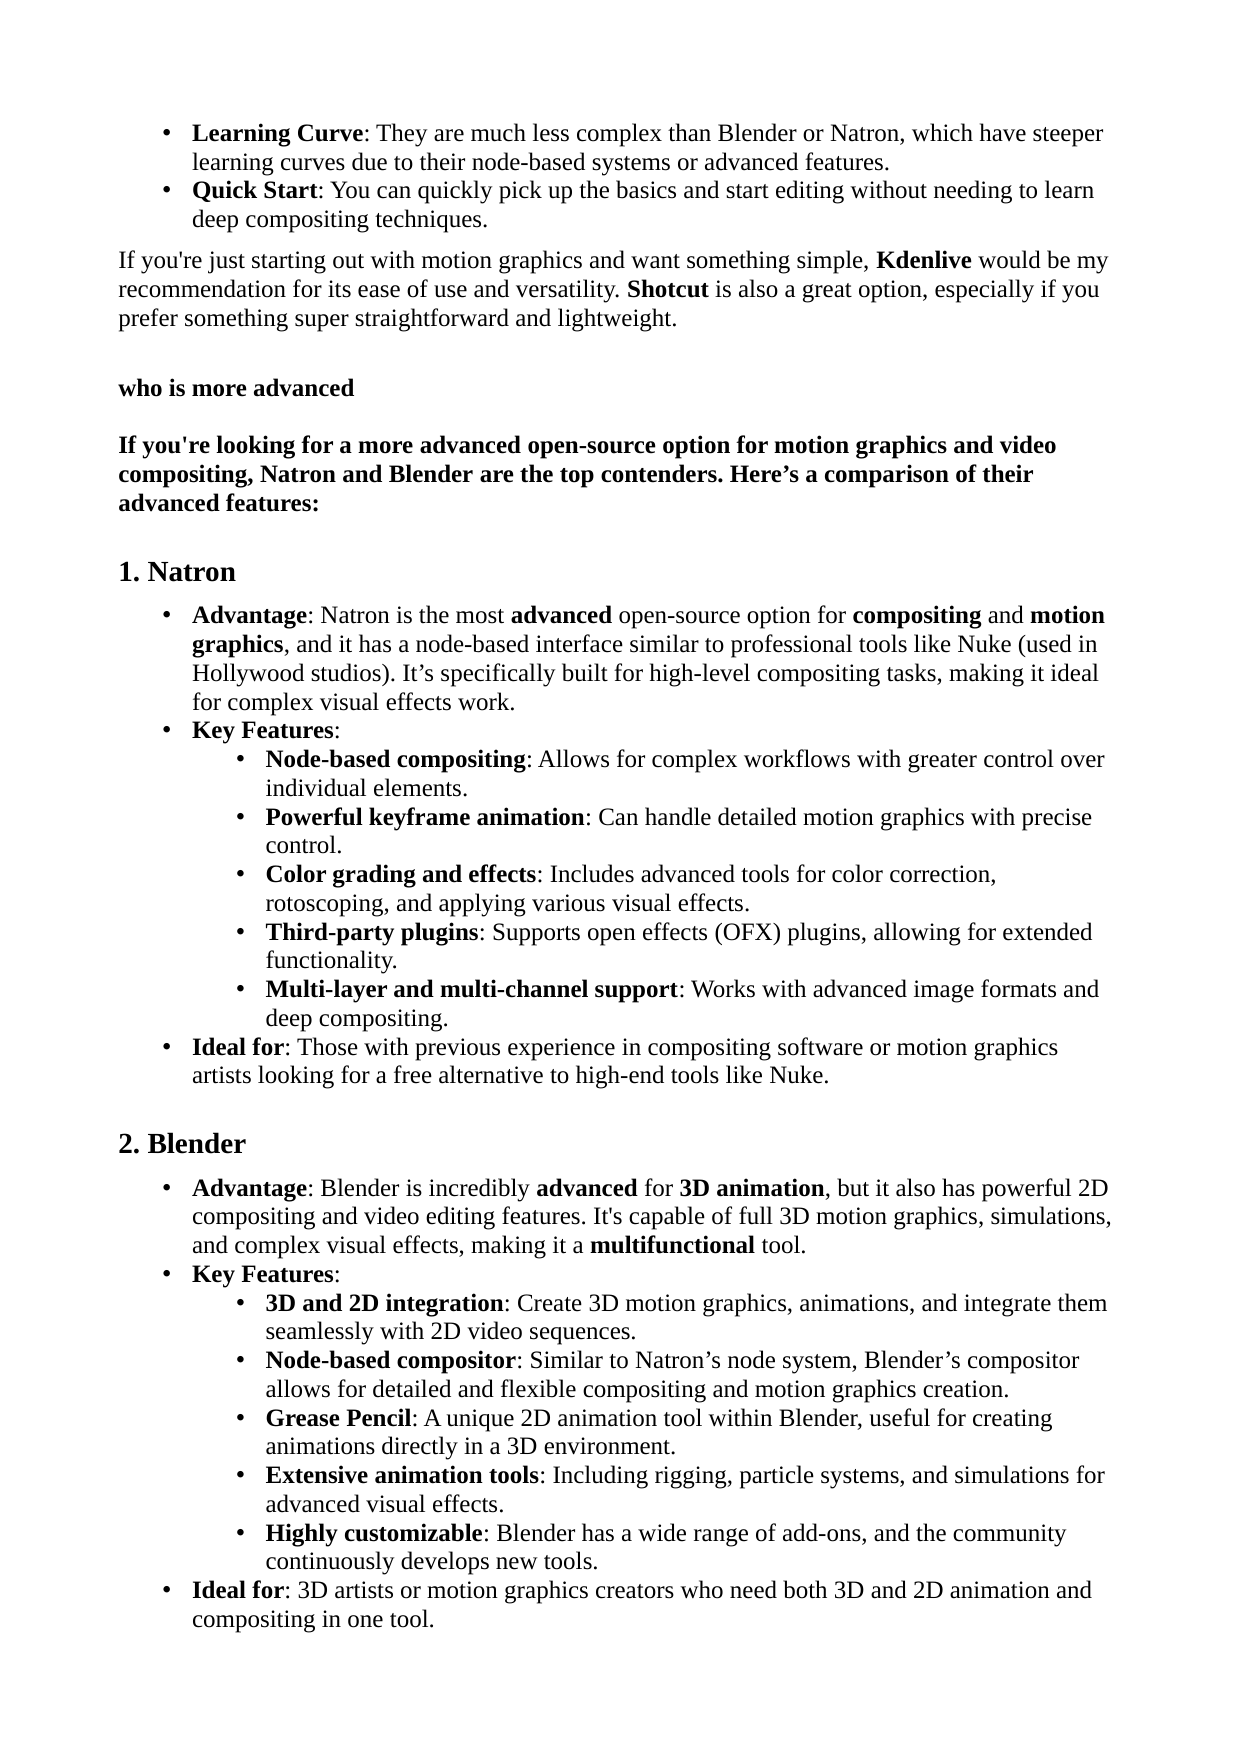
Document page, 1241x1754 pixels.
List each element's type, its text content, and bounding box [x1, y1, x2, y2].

list Advantage: Natron is the most advanced open-source option for compositing and motion graphics, and it has a node-based interface similar to professional tools like Nuke (used in Hollywood studios). It’s specifically built for high-level compositing tasks, making it ideal for complex visual effects work. [162, 600, 1122, 715]
list Key Features: [162, 1259, 1122, 1288]
list Node-based compositing: Allows for complex workflows with greater control over individual elements. [236, 744, 1122, 802]
list Powerful keyframe animation: Can handle detailed motion graphics with precise control. [236, 802, 1122, 859]
list Quick Start: You can quickly pick up the basics and start editing without needing to learn deep compositing techniques. [162, 176, 1122, 233]
list Color grading and effects: Includes advanced tools for color correction, rotoscoping, and applying various visual effects. [236, 859, 1122, 917]
list Highly customizable: Blender has a wide range of add-ons, and the community continuously develops new tools. [236, 1518, 1122, 1575]
subtitle 1. Natron [118, 554, 1122, 588]
list Node-based compositor: Similar to Natron’s node system, Blender’s compositor allows for detailed and flexible compositing and motion graphics creation. [236, 1345, 1122, 1403]
subtitle 2. Blender [118, 1127, 1122, 1160]
list Key Features: [162, 715, 1122, 744]
list Ideal for: 3D artists or motion graphics creators who need both 3D and 2D animation and compositing in one tool. [162, 1575, 1122, 1633]
list Multi-layer and multi-channel support: Works with advanced image formats and deep compositing. [236, 974, 1122, 1032]
list Extensive animation tools: Including rigging, particle systems, and simulations for advanced visual effects. [236, 1460, 1122, 1518]
text If you're looking for a more advanced open-source option for motion graphics and video compositing, Natron and Blender are the top contenders. Here’s a comparison of their advanced features: [118, 431, 1122, 517]
list Grease Pencil: A unique 2D animation tool within Blender, useful for creating animations directly in a 3D environment. [236, 1403, 1122, 1460]
list 3D and 2D integration: Create 3D motion graphics, animations, and integrate them seamlessly with 2D video sequences. [236, 1288, 1122, 1345]
text If you're just starting out with motion graphics and want something simple, Kdenlive would be my recommendation for its ease of use and versatility. Shotcut is also a great option, especially if you prefer something super straightforward and lightweight. [118, 246, 1122, 332]
text who is more advanced [118, 373, 1122, 402]
list Third-party plugins: Supports open effects (OFX) plugins, allowing for extended functionality. [236, 917, 1122, 974]
list Ideal for: Those with previous experience in compositing software or motion graphics artists looking for a free alternative to high-end tools like Nuke. [162, 1032, 1122, 1089]
list Learning Curve: They are much less complex than Blender or Natron, which have steeper learning curves due to their node-based systems or advanced features. [162, 118, 1122, 176]
list Advantage: Blender is incredibly advanced for 3D animation, but it also has powerful 2D compositing and video editing features. It's capable of full 3D motion graphics, simulations, and complex visual effects, making it a multifunctional tool. [162, 1173, 1122, 1259]
